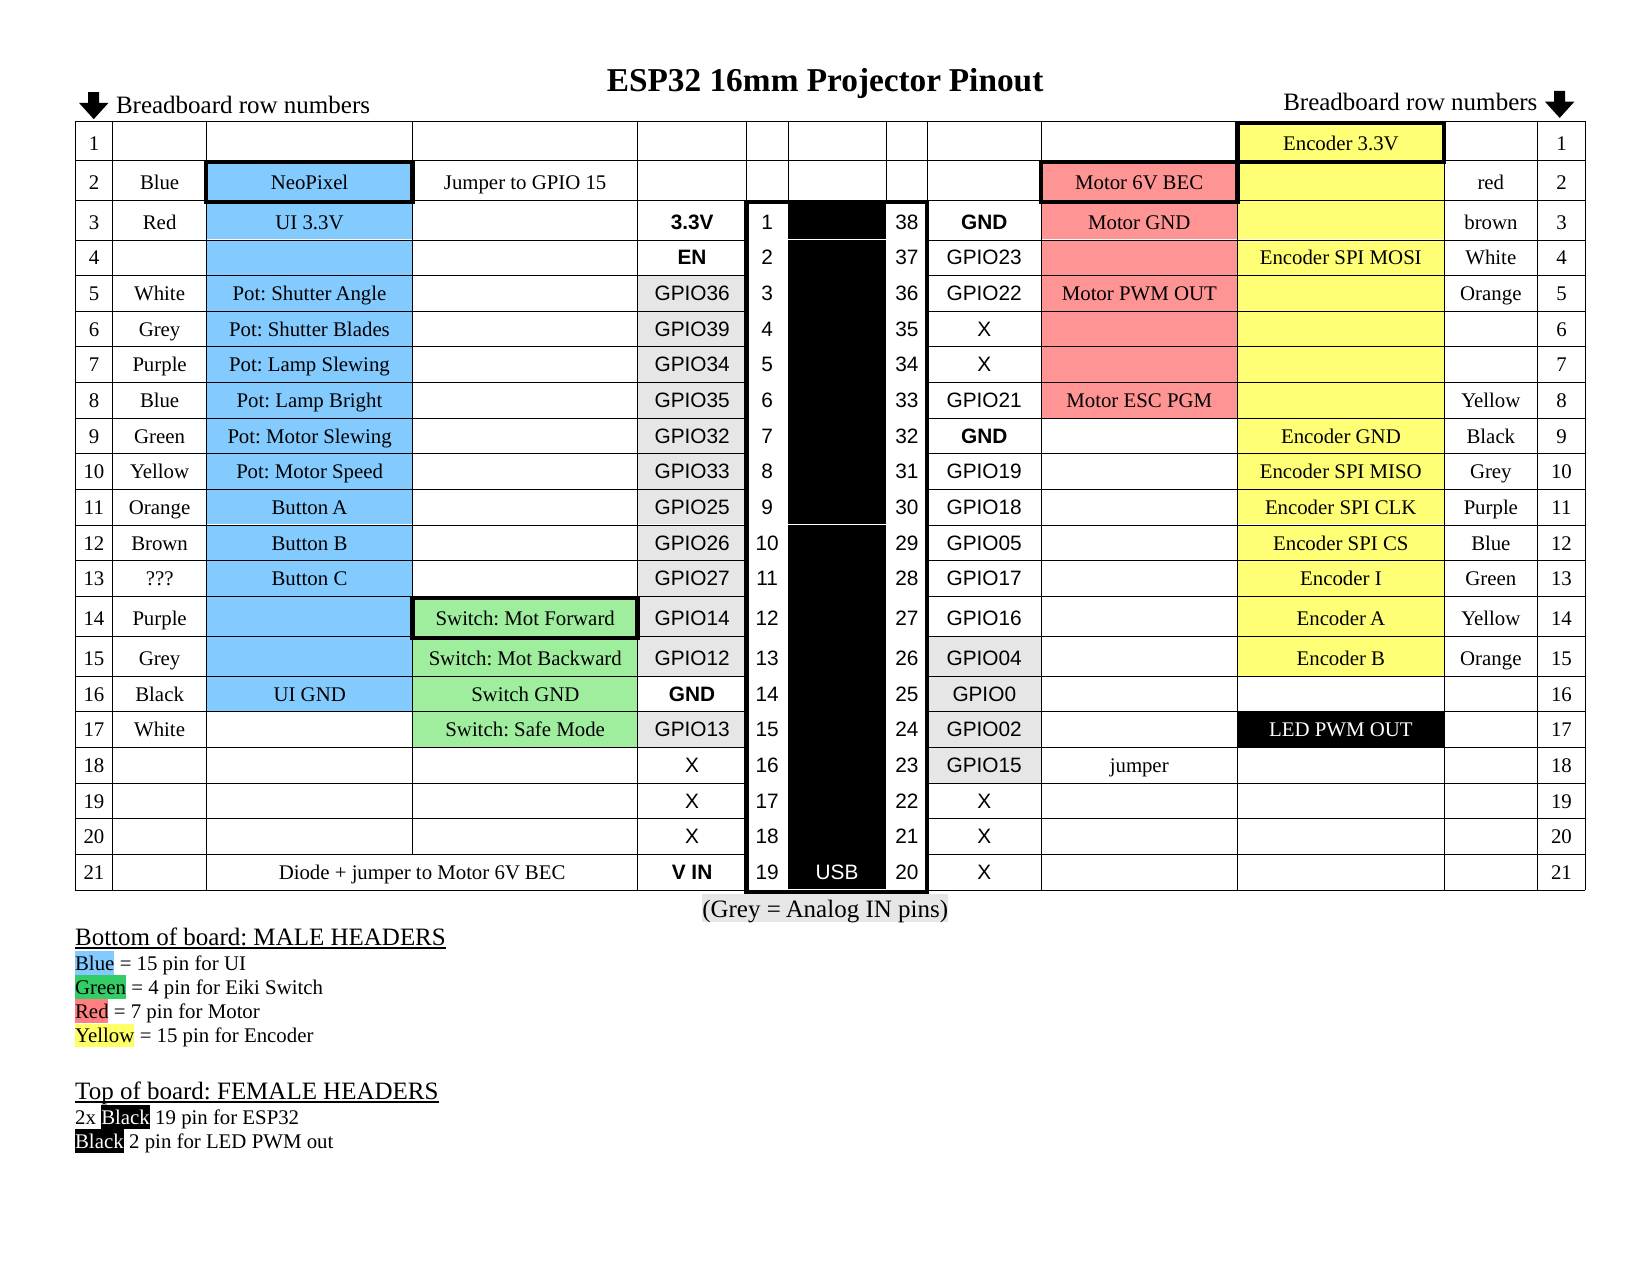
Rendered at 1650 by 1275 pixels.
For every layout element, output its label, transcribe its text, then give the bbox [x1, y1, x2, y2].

table_cell Switch GND [413, 677, 637, 711]
table_cell 36 [886, 275, 925, 311]
table_cell 17 [749, 783, 788, 818]
table_cell [1042, 419, 1237, 453]
table_cell 11 [76, 490, 112, 524]
table_cell [413, 312, 637, 346]
table_cell [1445, 748, 1537, 783]
table_cell Blue [113, 383, 206, 418]
table_cell X [929, 855, 1041, 889]
table_cell Button C [207, 561, 412, 596]
table_cell 7 [1538, 347, 1585, 382]
table_cell [413, 561, 637, 596]
table_cell 23 [886, 747, 925, 783]
table_cell 5 [1538, 276, 1585, 311]
table_header Encoder 3.3V [1240, 125, 1442, 160]
table_cell [788, 636, 886, 676]
table_cell 20 [1538, 819, 1585, 854]
table_cell [207, 241, 412, 275]
table_cell X [929, 312, 1041, 346]
table_cell Button A [207, 490, 412, 524]
table_cell [1238, 276, 1444, 311]
table_cell GPIO27 [638, 561, 744, 596]
table_cell GPIO0 [929, 677, 1041, 711]
table_cell Yellow [1445, 383, 1537, 418]
table_cell [207, 784, 412, 818]
table_cell [1042, 561, 1237, 596]
table_cell [788, 275, 886, 311]
table_cell 17 [76, 712, 112, 747]
table_cell Orange [1445, 637, 1537, 676]
table_cell Pot: Shutter Blades [207, 312, 412, 346]
table_cell 30 [886, 489, 925, 524]
table_cell jumper [1042, 748, 1237, 783]
text Top of board: FEMALE HEADERS [75, 1076, 1575, 1105]
table_cell [1042, 526, 1237, 560]
table_cell 14 [76, 597, 112, 636]
table_cell 25 [886, 676, 925, 711]
table_cell 2 [76, 161, 112, 200]
table_cell Brown [113, 526, 206, 560]
table_header [207, 122, 412, 160]
table_cell [113, 748, 206, 783]
table_cell 17 [1538, 712, 1585, 747]
table_cell 15 [76, 637, 112, 676]
table_cell 16 [76, 677, 112, 711]
table_cell GPIO14 [640, 597, 744, 636]
table_cell [1445, 819, 1537, 854]
table_cell GPIO33 [638, 454, 744, 489]
table_cell [788, 747, 886, 783]
table_cell GPIO04 [929, 637, 1041, 676]
table_cell [413, 241, 637, 275]
table_cell 8 [749, 453, 788, 489]
text (Grey = Analog IN pins) [75, 894, 1575, 922]
table_cell GPIO39 [638, 312, 744, 346]
table_cell 4 [1538, 241, 1585, 275]
text Green = 4 pin for Eiki Switch [75, 975, 1575, 999]
table_cell [1042, 677, 1237, 711]
table_cell 15 [749, 711, 788, 747]
text Bottom of board: MALE HEADERS [75, 922, 1575, 951]
table_header 1 [76, 122, 112, 160]
table_cell 18 [1538, 748, 1585, 783]
table_cell Green [1445, 561, 1537, 596]
table_cell 2 [749, 240, 788, 275]
table_cell X [638, 819, 744, 854]
table_cell USB [788, 854, 886, 889]
table_cell Blue [1445, 526, 1537, 560]
table_cell 35 [886, 311, 925, 346]
table_cell Button B [207, 526, 412, 560]
table_cell [788, 676, 886, 711]
table_cell [413, 454, 637, 489]
table_cell 24 [886, 711, 925, 747]
table_header [413, 122, 637, 160]
table_cell 38 [886, 204, 925, 239]
table_cell Red [113, 201, 206, 239]
table_cell 22 [886, 783, 925, 818]
table_cell [413, 201, 637, 239]
table_cell [788, 525, 886, 560]
table_cell Pot: Lamp Slewing [207, 347, 412, 382]
table_cell [413, 347, 637, 382]
table_cell 8 [76, 383, 112, 418]
table_cell [1445, 312, 1537, 346]
table_cell 18 [749, 818, 788, 854]
table_cell 8 [1538, 383, 1585, 418]
table_cell Purple [1445, 490, 1537, 524]
table_cell 6 [749, 382, 788, 418]
table_cell NeoPixel [208, 164, 410, 200]
table_cell 12 [1538, 526, 1585, 560]
table_cell [207, 748, 412, 783]
table_cell UI GND [207, 677, 412, 711]
table_cell 20 [886, 854, 925, 889]
text Black 2 pin for LED PWM out [75, 1129, 1575, 1153]
table_cell [413, 819, 637, 854]
table_cell Switch: Mot Backward [413, 640, 637, 676]
table_cell X [638, 784, 744, 818]
table_cell Diode + jumper to Motor 6V BEC [207, 855, 637, 889]
table_cell LED PWM OUT [1238, 712, 1444, 747]
table_cell Motor ESC PGM [1042, 383, 1237, 418]
table_cell GPIO18 [929, 490, 1041, 524]
table_cell ??? [113, 561, 206, 596]
table_cell 13 [749, 636, 788, 676]
table_cell X [929, 347, 1041, 382]
table_cell [413, 383, 637, 418]
table_cell GPIO13 [638, 712, 744, 747]
table_cell Encoder I [1238, 561, 1444, 596]
table_header [113, 122, 206, 160]
table_cell 19 [749, 854, 788, 889]
table_cell [1042, 241, 1237, 275]
table_header [887, 122, 927, 160]
table_cell [788, 311, 886, 346]
table_header [638, 122, 746, 160]
table_cell GPIO36 [638, 276, 744, 311]
table_cell 16 [749, 747, 788, 783]
table_cell 19 [76, 784, 112, 818]
table_cell Grey [113, 637, 206, 676]
table_cell Orange [1445, 276, 1537, 311]
table_cell X [638, 748, 744, 783]
table_cell Pot: Lamp Bright [207, 383, 412, 418]
table_cell [207, 637, 412, 676]
table_cell White [1445, 241, 1537, 275]
text Blue = 15 pin for UI [75, 951, 1575, 975]
table_cell [413, 419, 637, 453]
table_cell 31 [886, 453, 925, 489]
table_cell Pot: Shutter Angle [207, 276, 412, 311]
table_cell 27 [886, 596, 925, 636]
table_cell [1238, 347, 1444, 382]
table_cell 10 [76, 454, 112, 489]
table_cell Grey [1445, 454, 1537, 489]
table_cell GPIO23 [929, 241, 1041, 275]
table_cell [1042, 784, 1237, 818]
table_cell White [113, 276, 206, 311]
table_cell [113, 819, 206, 854]
table_cell [207, 819, 412, 854]
table_cell GND [929, 201, 1041, 239]
table_cell [1238, 748, 1444, 783]
table_cell [113, 855, 206, 889]
table_cell 32 [886, 418, 925, 453]
table_header [928, 122, 1041, 160]
table_cell [1042, 637, 1237, 676]
table_cell [1238, 383, 1444, 418]
table_cell 10 [749, 525, 788, 560]
table_cell 1 [749, 204, 788, 239]
table_cell 33 [886, 382, 925, 418]
table_cell 3 [76, 201, 112, 239]
table_cell [1238, 201, 1444, 239]
table_cell [788, 596, 886, 636]
table_cell 14 [1538, 597, 1585, 636]
table_cell [789, 161, 886, 200]
table_cell 20 [76, 819, 112, 854]
table_cell 12 [749, 596, 788, 636]
table_cell Encoder GND [1238, 419, 1444, 453]
table_cell [207, 712, 412, 747]
table_cell Switch: Mot Forward [415, 600, 635, 636]
table_cell 5 [749, 346, 788, 382]
table_header [747, 122, 788, 160]
table_cell [413, 490, 637, 524]
table_cell 9 [749, 489, 788, 524]
table_cell [788, 818, 886, 854]
table_cell 15 [1538, 637, 1585, 676]
table_cell [788, 382, 886, 418]
table_cell White [113, 712, 206, 747]
table_cell 21 [886, 818, 925, 854]
table_cell Motor PWM OUT [1042, 276, 1237, 311]
table_cell 9 [1538, 419, 1585, 453]
table_cell GND [638, 677, 744, 711]
table_cell 18 [76, 748, 112, 783]
table_cell 5 [76, 276, 112, 311]
table_cell 2 [1538, 161, 1585, 200]
table_cell Encoder SPI CLK [1238, 490, 1444, 524]
table_cell [1445, 712, 1537, 747]
table_cell 3.3V [638, 201, 744, 239]
table_cell Yellow [113, 454, 206, 489]
table_cell Pot: Motor Slewing [207, 419, 412, 453]
table_cell [1238, 677, 1444, 711]
table_cell 7 [749, 418, 788, 453]
table_cell 26 [886, 636, 925, 676]
table_cell Purple [113, 347, 206, 382]
table_cell GPIO34 [638, 347, 744, 382]
table_cell [1238, 855, 1444, 889]
table_cell [788, 204, 886, 239]
text ESP32 16mm Projector Pinout [75, 60, 1575, 98]
table_cell [1445, 784, 1537, 818]
table_cell [788, 453, 886, 489]
table_cell 10 [1538, 454, 1585, 489]
table_cell X [929, 784, 1041, 818]
table_cell Orange [113, 490, 206, 524]
table_cell [788, 240, 886, 275]
table_cell [1042, 597, 1237, 636]
table_cell GPIO22 [929, 276, 1041, 311]
text Yellow = 15 pin for Encoder [75, 1023, 1575, 1047]
table_cell [413, 276, 637, 311]
table_cell GPIO05 [929, 526, 1041, 560]
table_cell [1445, 347, 1537, 382]
table_cell 4 [76, 241, 112, 275]
table_cell [1042, 312, 1237, 346]
table_cell red [1445, 161, 1537, 200]
table_cell Motor GND [1042, 204, 1237, 239]
table_cell [413, 748, 637, 783]
table_cell [1238, 784, 1444, 818]
table_cell [413, 526, 637, 560]
table_cell 13 [76, 561, 112, 596]
table_cell 9 [76, 419, 112, 453]
table_cell 37 [886, 240, 925, 275]
table_cell 3 [749, 275, 788, 311]
table_cell 13 [1538, 561, 1585, 596]
table_cell GPIO02 [929, 712, 1041, 747]
table_cell [1042, 712, 1237, 747]
table_header [1446, 122, 1537, 160]
table_cell [413, 784, 637, 818]
table_cell [1238, 312, 1444, 346]
table_cell 6 [1538, 312, 1585, 346]
table_cell Black [1445, 419, 1537, 453]
table_cell Encoder SPI MISO [1238, 454, 1444, 489]
table_cell [1042, 347, 1237, 382]
table_cell [1238, 819, 1444, 854]
table_cell [1042, 454, 1237, 489]
table_cell [747, 161, 788, 200]
table_cell Encoder SPI CS [1238, 526, 1444, 560]
table_cell [788, 489, 886, 524]
table_cell Purple [113, 597, 206, 636]
table_cell 19 [1538, 784, 1585, 818]
table_cell [1042, 819, 1237, 854]
table_cell [1445, 855, 1537, 889]
table_cell [638, 161, 746, 200]
table_cell UI 3.3V [207, 204, 412, 239]
table_cell Jumper to GPIO 15 [415, 161, 637, 200]
table_cell 7 [76, 347, 112, 382]
table_cell [788, 418, 886, 453]
table_cell 4 [749, 311, 788, 346]
table_cell 21 [76, 855, 112, 889]
table_cell 14 [749, 676, 788, 711]
table_cell GPIO21 [929, 383, 1041, 418]
table_cell [1042, 855, 1237, 889]
table_cell X [929, 819, 1041, 854]
table_cell GPIO12 [638, 637, 744, 676]
table_cell GPIO26 [638, 526, 744, 560]
table_cell [1445, 677, 1537, 711]
table_cell [928, 161, 1039, 200]
table_cell EN [638, 241, 744, 275]
table_cell [1240, 164, 1444, 200]
table_cell 29 [886, 525, 925, 560]
table_cell 21 [1538, 855, 1585, 889]
table_cell GPIO32 [638, 419, 744, 453]
table_cell [113, 784, 206, 818]
table_cell [1042, 490, 1237, 524]
table_cell [788, 783, 886, 818]
table_cell GPIO19 [929, 454, 1041, 489]
table_cell [788, 711, 886, 747]
table_cell Black [113, 677, 206, 711]
table_cell Yellow [1445, 597, 1537, 636]
table_cell Green [113, 419, 206, 453]
table_cell 16 [1538, 677, 1585, 711]
table_cell GPIO15 [929, 748, 1041, 783]
table_cell GPIO25 [638, 490, 744, 524]
table_cell 11 [1538, 490, 1585, 524]
table_cell 6 [76, 312, 112, 346]
table_cell Switch: Safe Mode [413, 712, 637, 747]
table_cell [113, 241, 206, 275]
table_cell Encoder B [1238, 637, 1444, 676]
table_cell 34 [886, 346, 925, 382]
table_cell Blue [113, 161, 204, 200]
table_cell [788, 346, 886, 382]
table_cell V IN [638, 855, 744, 889]
table_header [1042, 122, 1235, 160]
table_cell GND [929, 419, 1041, 453]
table_cell Grey [113, 312, 206, 346]
table_cell [788, 560, 886, 596]
table_cell 28 [886, 560, 925, 596]
table_cell Encoder A [1238, 597, 1444, 636]
table_cell 3 [1538, 201, 1585, 239]
table_cell GPIO35 [638, 383, 744, 418]
table_cell Motor 6V BEC [1043, 164, 1235, 200]
text Red = 7 pin for Motor [75, 999, 1575, 1023]
table_cell Pot: Motor Speed [207, 454, 412, 489]
table_cell GPIO16 [929, 597, 1041, 636]
table_cell Encoder SPI MOSI [1238, 241, 1444, 275]
table_header [789, 122, 886, 160]
text 2x Black 19 pin for ESP32 [75, 1105, 1575, 1129]
table_cell [887, 161, 927, 200]
table_cell brown [1445, 201, 1537, 239]
table_cell 11 [749, 560, 788, 596]
table_header 1 [1538, 122, 1585, 160]
table_cell 12 [76, 526, 112, 560]
table_cell GPIO17 [929, 561, 1041, 596]
table_cell [207, 597, 410, 636]
